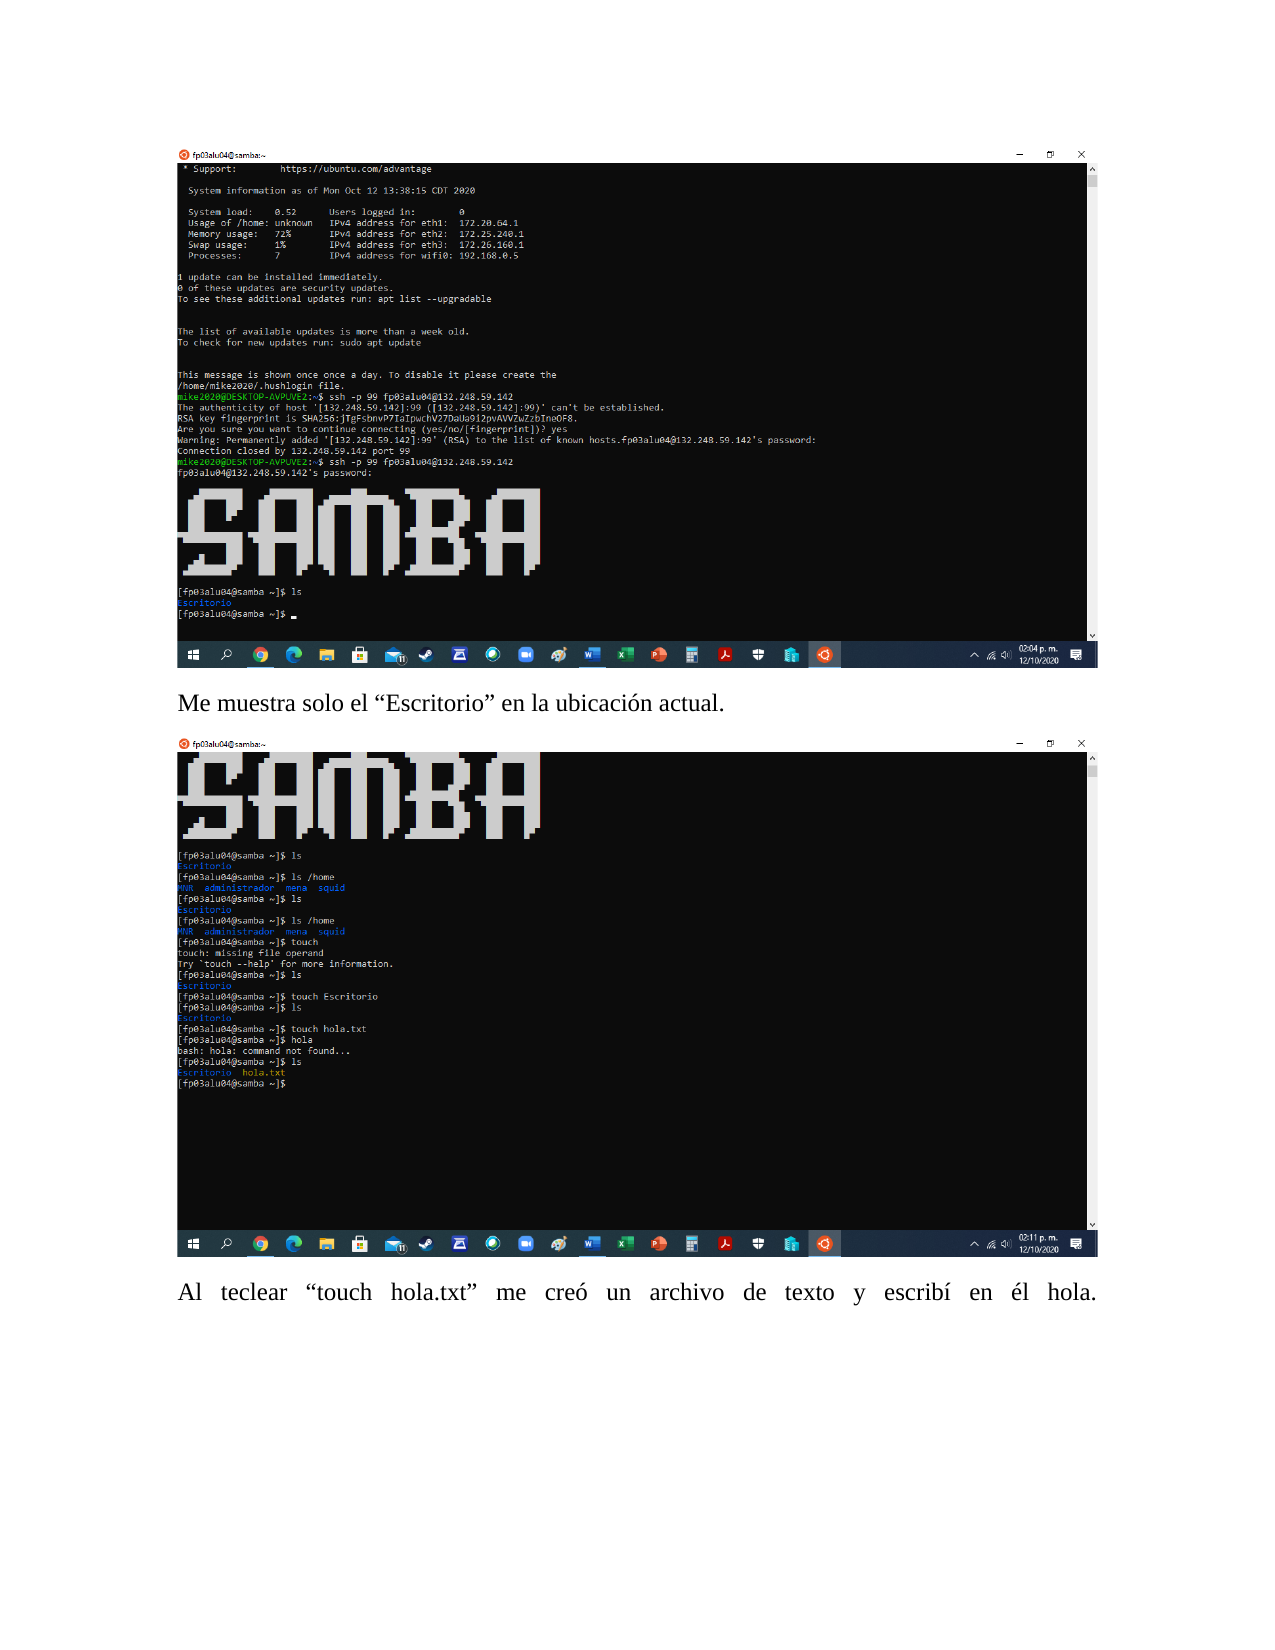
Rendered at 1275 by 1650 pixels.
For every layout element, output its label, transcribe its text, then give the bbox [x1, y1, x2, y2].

text Al teclear “touch hola.txt” me creó un archivo de texto y escribí en él hola. [177, 1277, 1098, 1306]
picture [177, 147, 1098, 668]
text Me muestra solo el “Escritorio” en la ubicación actual. [177, 688, 1098, 717]
picture [177, 736, 1098, 1257]
